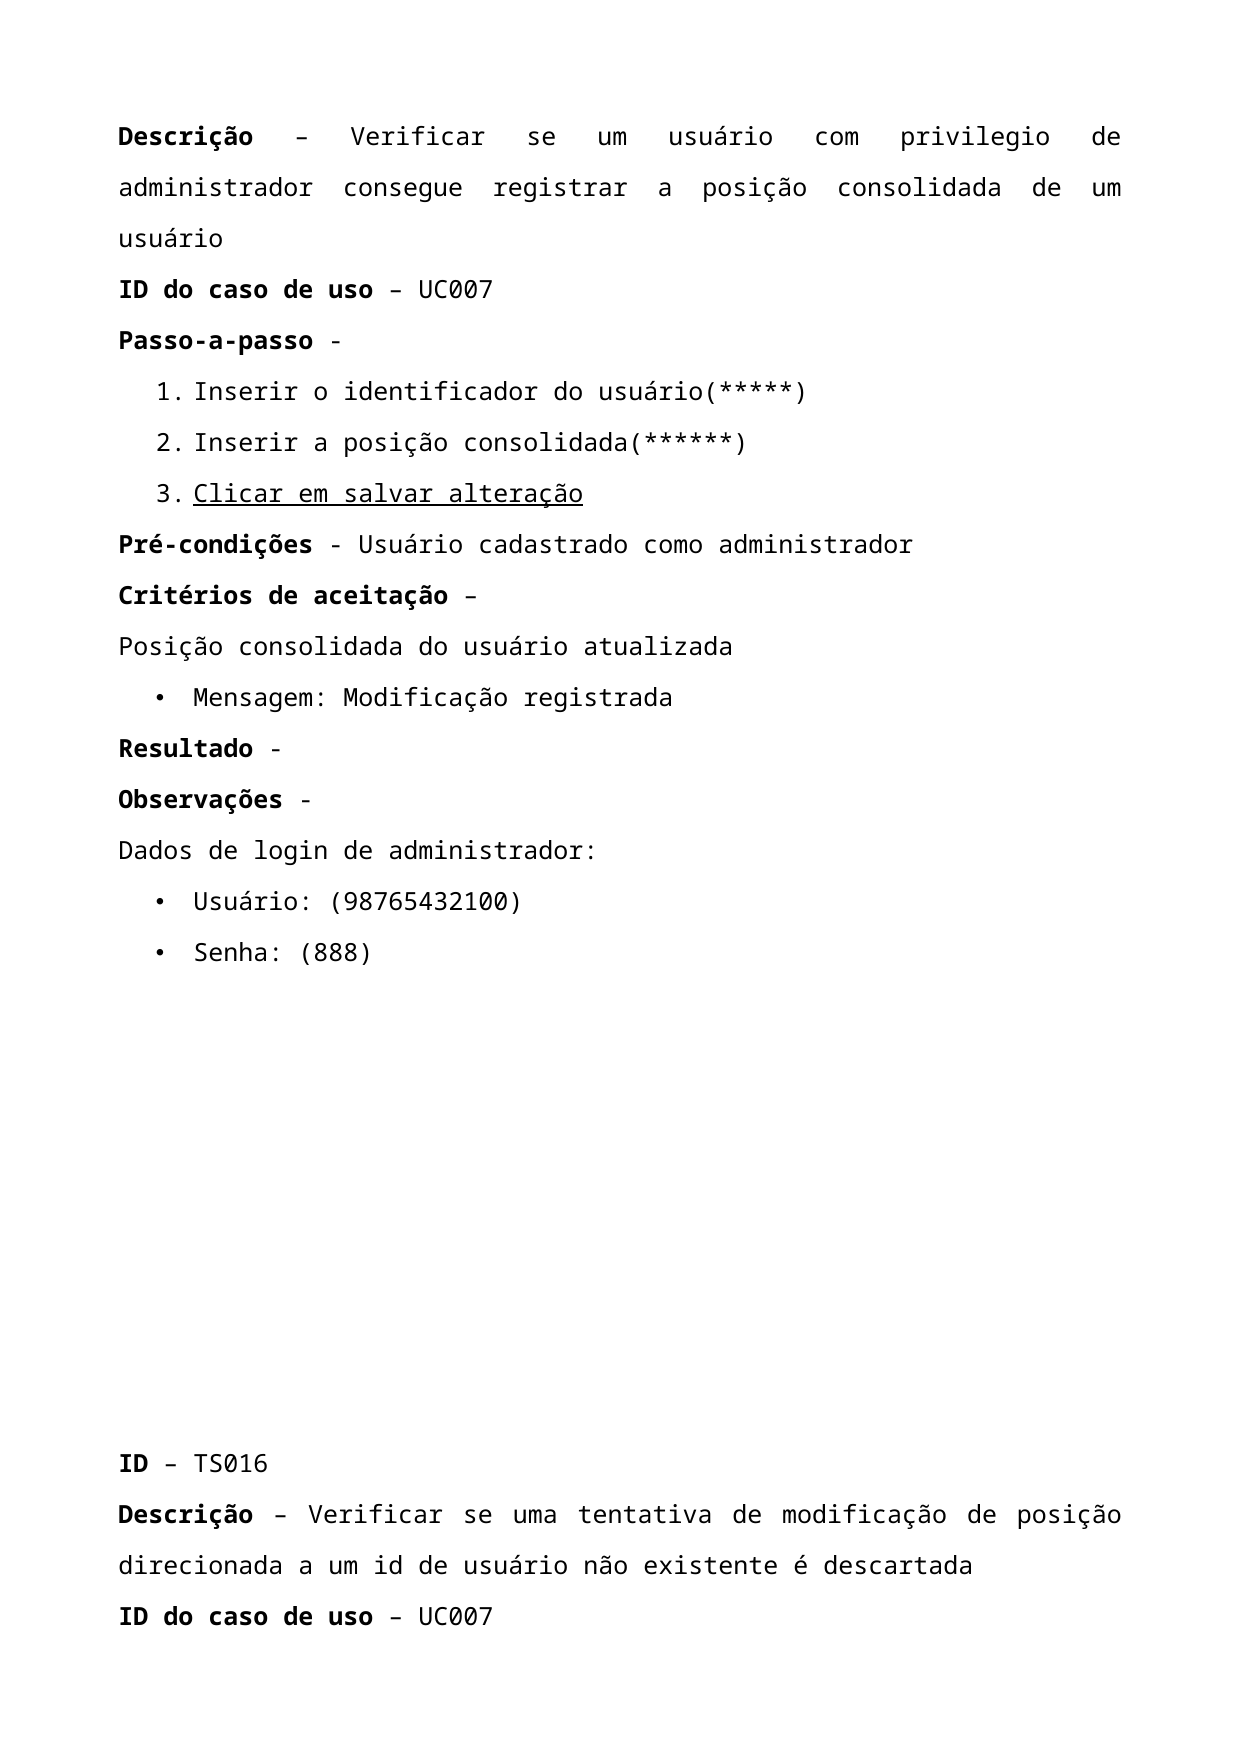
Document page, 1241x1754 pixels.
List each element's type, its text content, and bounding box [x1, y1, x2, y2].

list Inserir a posição consolidada(******) [156, 424, 1122, 458]
text ID do caso de uso – UC007 [118, 1598, 1122, 1632]
text Resultado - [118, 731, 1122, 765]
text Pré-condições - Usuário cadastrado como administrador [118, 526, 1122, 561]
text Descrição – Verificar se uma tentativa de modificação de posição direcionada a um id de usuário não existente é descartada [118, 1496, 1122, 1581]
list Mensagem: Modificação registrada [156, 679, 1122, 714]
list Senha: (888) [156, 935, 1122, 969]
text Observações - [118, 782, 1122, 816]
text ID – TS016 [118, 1445, 1122, 1479]
text Dados de login de administrador: [118, 833, 1122, 867]
text Posição consolidada do usuário atualizada [118, 628, 1122, 663]
list Clicar em salvar alteração [156, 475, 1122, 509]
text Passo-a-passo - [118, 322, 1122, 356]
text Critérios de aceitação – [118, 577, 1122, 612]
list Usuário: (98765432100) [156, 884, 1122, 918]
text ID do caso de uso – UC007 [118, 271, 1122, 305]
text Descrição – Verificar se um usuário com privilegio de administrador consegue registrar a posição consolidada de um usuário [118, 118, 1122, 254]
list Inserir o identificador do usuário(*****) [156, 373, 1122, 407]
